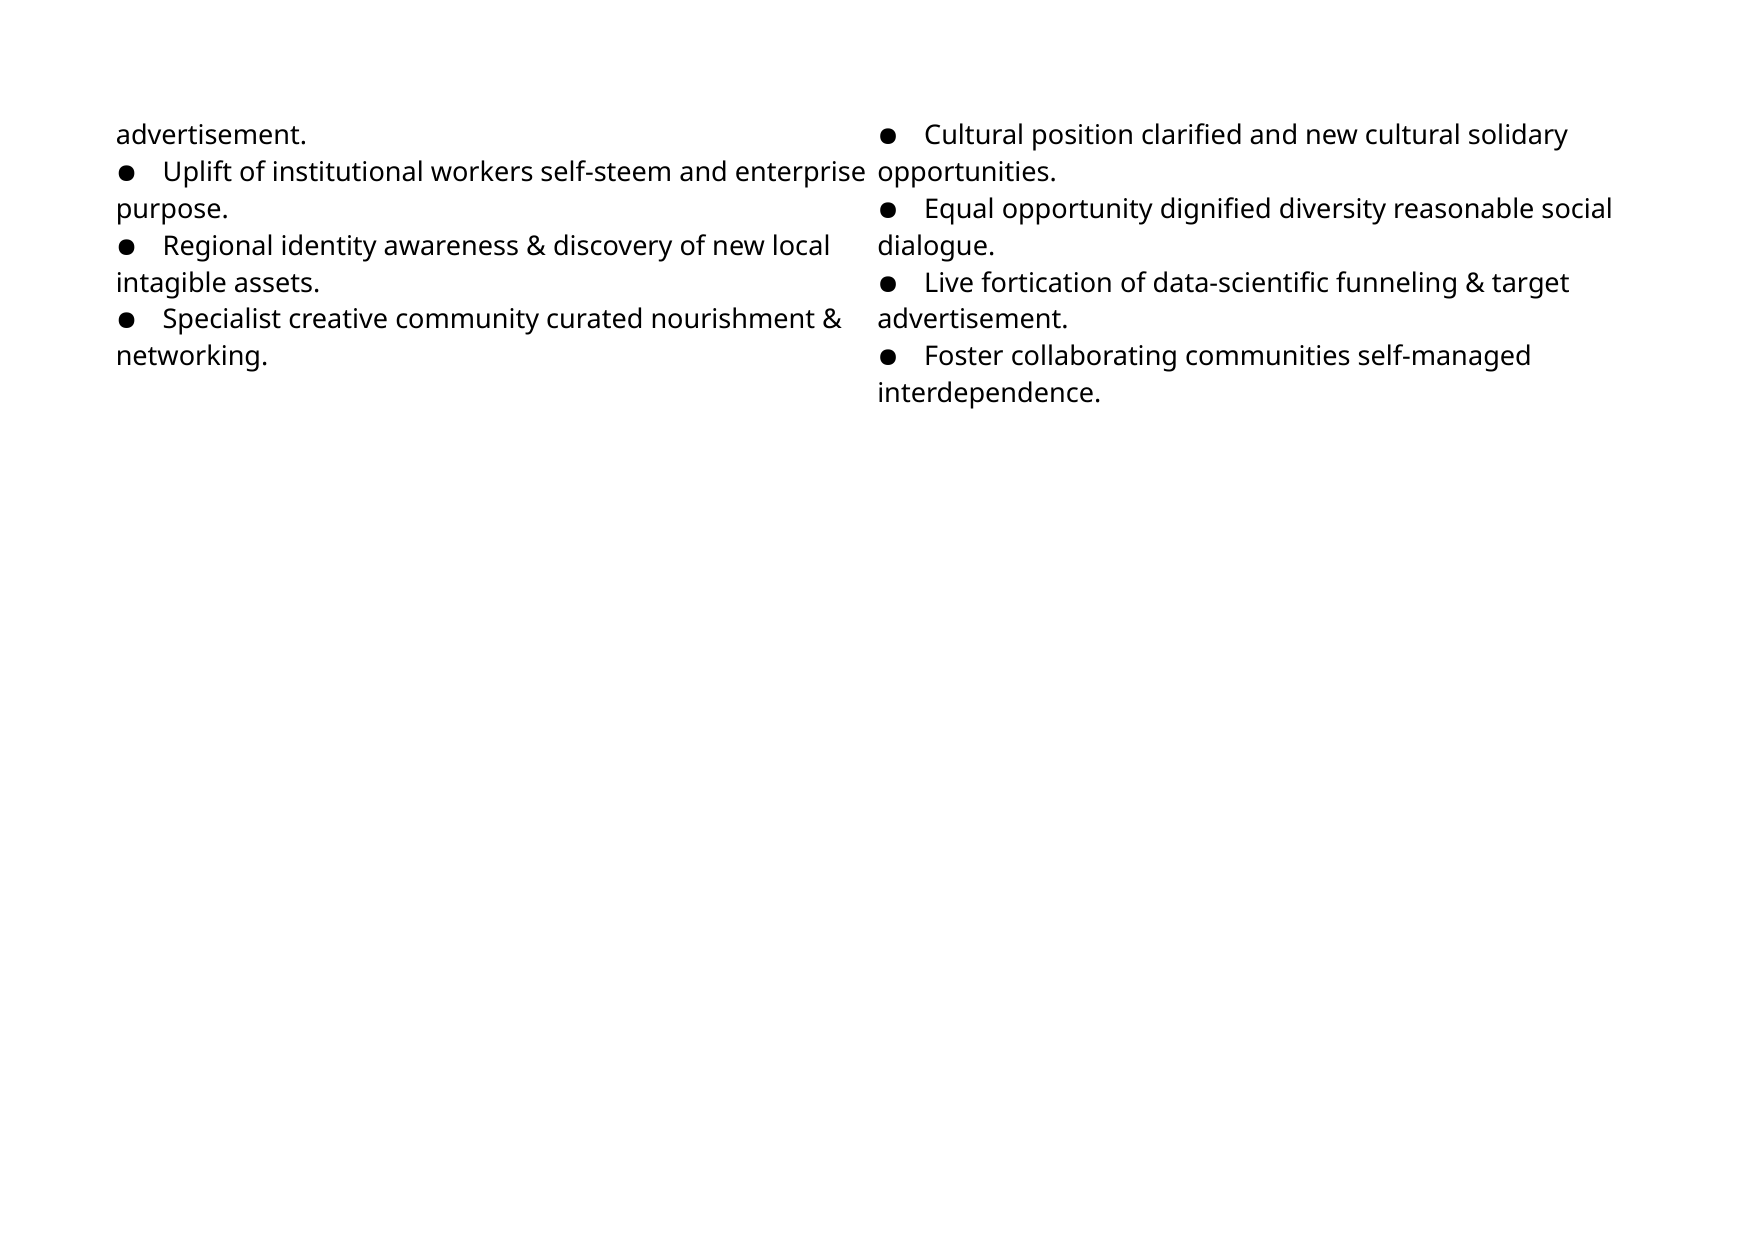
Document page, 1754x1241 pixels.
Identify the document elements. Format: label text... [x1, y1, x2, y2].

list Live fortication of data-scientific funneling & target advertisement. [877, 263, 1638, 337]
list advertisement. [116, 116, 877, 152]
list Cultural position clarified and new cultural solidary opportunities. [877, 116, 1638, 189]
list Uplift of institutional workers self-steem and enterprise purpose. [116, 152, 877, 226]
list Equal opportunity dignified diversity reasonable social dialogue. [877, 189, 1638, 263]
list Foster collaborating communities self-managed interdependence. [877, 337, 1638, 411]
list Regional identity awareness & discovery of new local intagible assets. [116, 226, 877, 300]
list Specialist creative community curated nourishment & networking. [116, 300, 877, 374]
